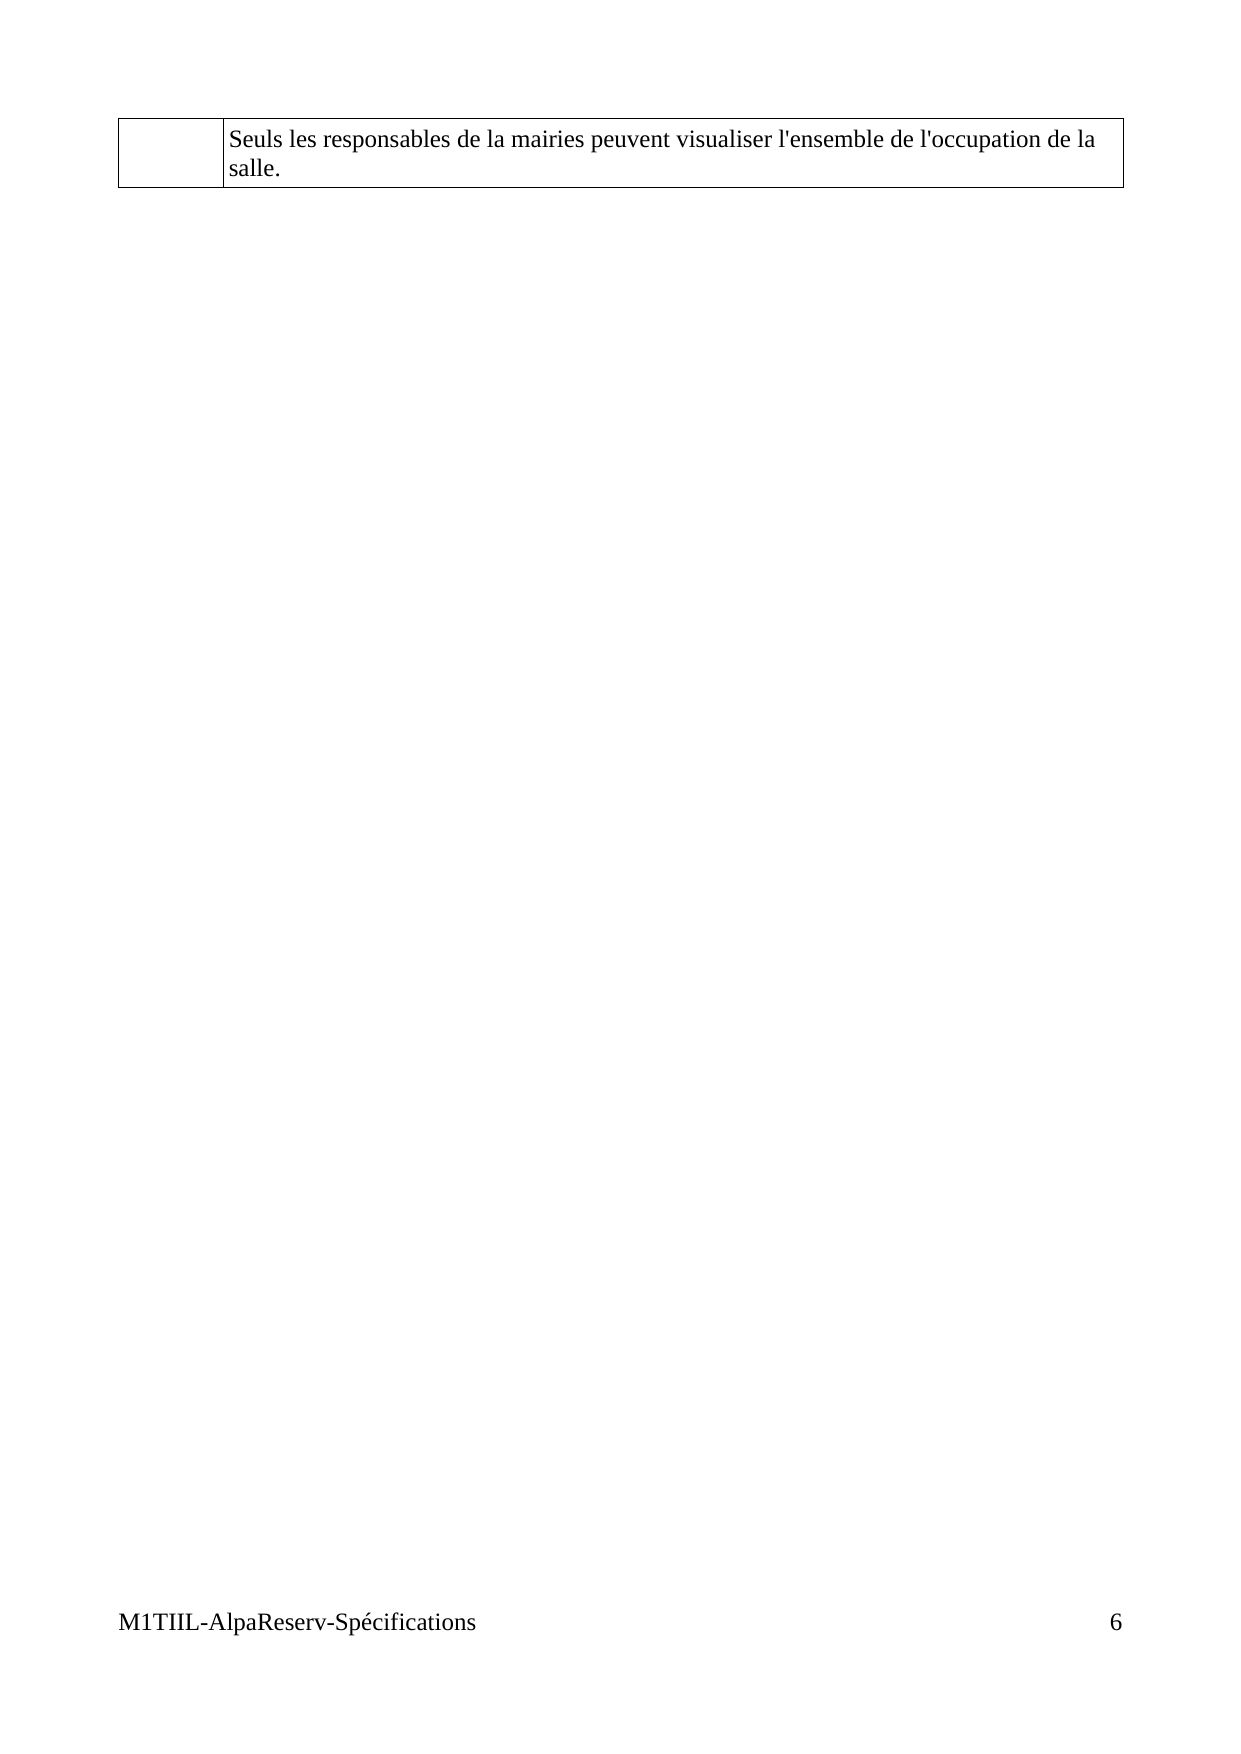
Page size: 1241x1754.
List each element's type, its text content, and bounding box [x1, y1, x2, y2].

table_cell Seuls les responsables de la mairies peuvent visualiser l'ensemble de l'occupation de la salle. [224, 119, 1123, 187]
table_cell [119, 119, 223, 187]
